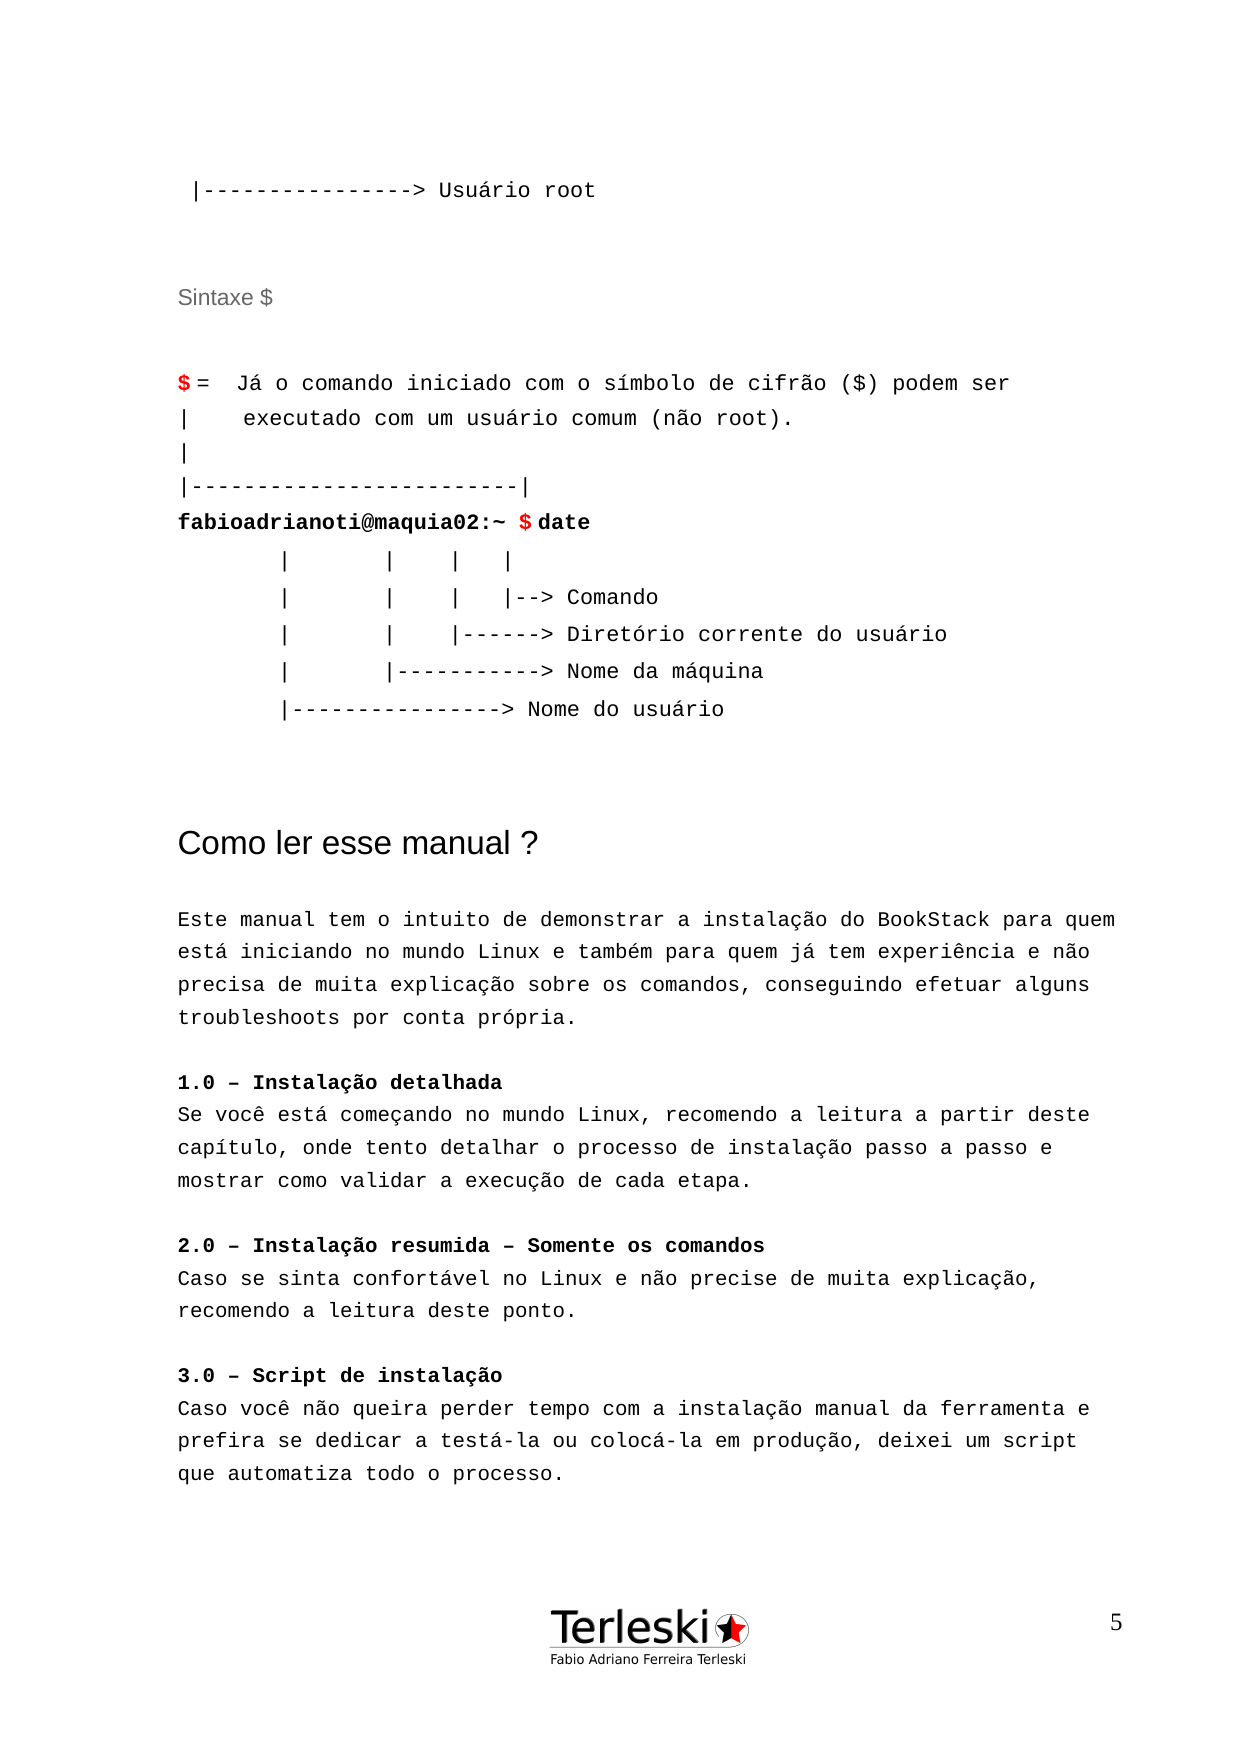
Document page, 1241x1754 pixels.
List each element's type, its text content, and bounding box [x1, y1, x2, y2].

text Se você está começando no mundo Linux, recomendo a leitura a partir deste capítulo, onde tento detalhar o processo de instalação passo a passo e mostrar como validar a execução de cada etapa. [177, 1104, 1122, 1193]
text |----------------> Nome do usuário [266, 696, 1122, 723]
text 3.0 – Script de instalação [177, 1365, 1122, 1389]
text $ = Já o comando iniciado com o símbolo de cifrão ($) podem ser [177, 369, 1122, 397]
text | [177, 441, 1122, 466]
text Caso se sinta confortável no Linux e não precise de muita explicação, recomendo a leitura deste ponto. [177, 1267, 1122, 1324]
text Caso você não queira perder tempo com a instalação manual da ferramenta e prefira se dedicar a testá-la ou colocá-la em produção, deixei um script que automatiza todo o processo. [177, 1398, 1122, 1487]
text | | | | [266, 547, 1122, 574]
text Este manual tem o intuito de demonstrar a instalação do BookStack para quem está iniciando no mundo Linux e também para quem já tem experiência e não precisa de muita explicação sobre os comandos, conseguindo efetuar alguns troubleshoots por conta própria. [177, 909, 1122, 1030]
picture [549, 1607, 750, 1667]
text |-------------------------| [177, 475, 1122, 500]
text | |-----------> Nome da máquina [266, 658, 1122, 686]
text | executado com um usuário comum (não root). [177, 407, 1122, 432]
text 2.0 – Instalação resumida – Somente os comandos [177, 1235, 1122, 1258]
subtitle Como ler esse manual ? [177, 823, 1122, 862]
text | | |------> Diretório corrente do usuário [266, 621, 1122, 648]
text | | | |--> Comando [266, 584, 1122, 611]
text Sintaxe $ [177, 284, 1122, 310]
text 1.0 – Instalação detalhada [177, 1072, 1122, 1096]
text |----------------> Usuário root [177, 177, 1122, 204]
text fabioadrianoti@maquia02:~ $ date [177, 509, 1122, 536]
